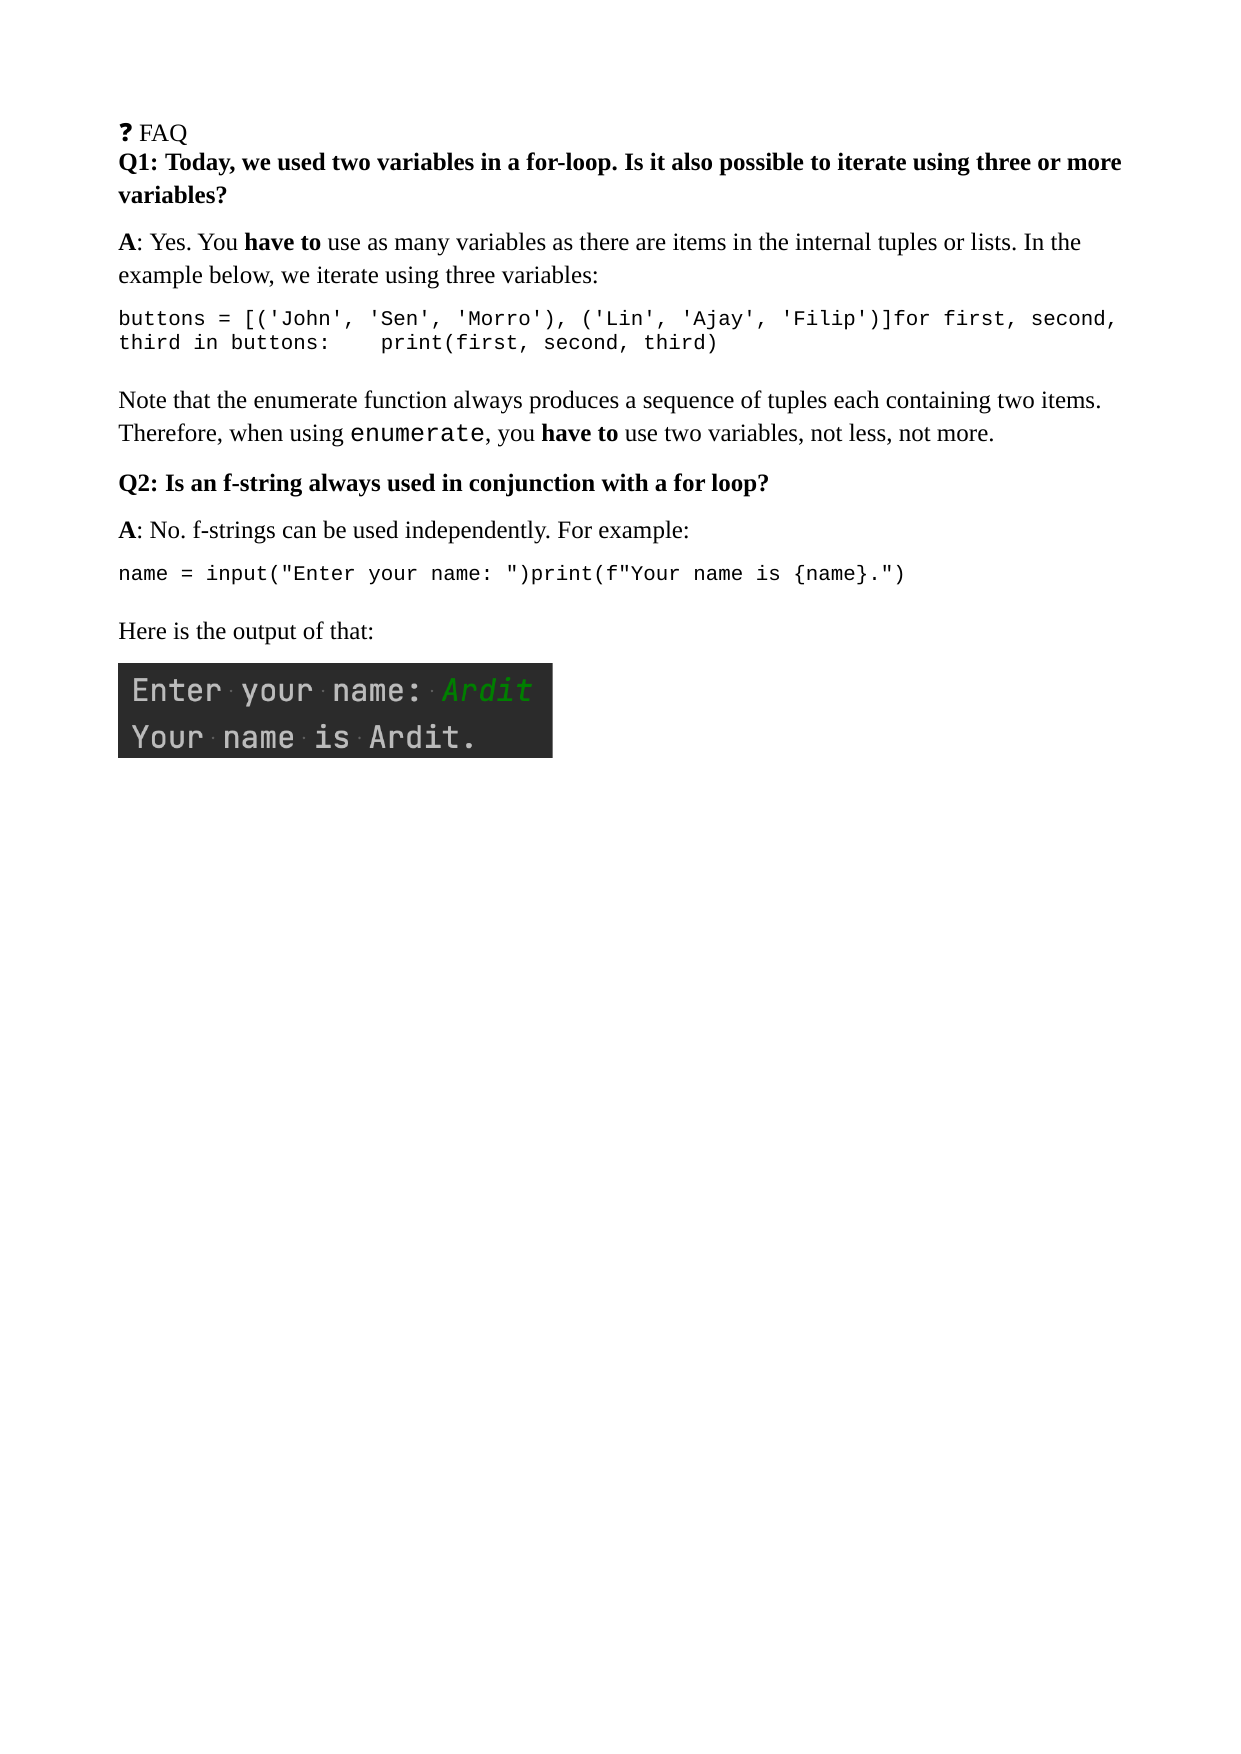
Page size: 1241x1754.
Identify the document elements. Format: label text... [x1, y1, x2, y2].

text name = input("Enter your name: ")print(f"Your name is {name}.") [118, 563, 1122, 587]
text Q2: Is an f-string always used in conjunction with a for loop? [118, 468, 1122, 497]
text A: No. f-strings can be used independently. For example: [118, 516, 1122, 544]
text Q1: Today, we used two variables in a for-loop. Is it also possible to iterate using three or more variables? [118, 147, 1122, 209]
text A: Yes. You have to use as many variables as there are items in the internal tuples or lists. In the example below, we iterate using three variables: [118, 227, 1122, 289]
text ❓ FAQ [118, 118, 1122, 147]
text buttons = [('John', 'Sen', 'Morro'), ('Lin', 'Ajay', 'Filip')]for first, second, third in buttons: print(first, second, third) [118, 308, 1122, 355]
text Note that the enumerate function always produces a sequence of tuples each containing two items. Therefore, when using enumerate, you have to use two variables, not less, not more. [118, 385, 1122, 449]
picture [118, 663, 553, 758]
text Here is the output of that: [118, 616, 1122, 645]
